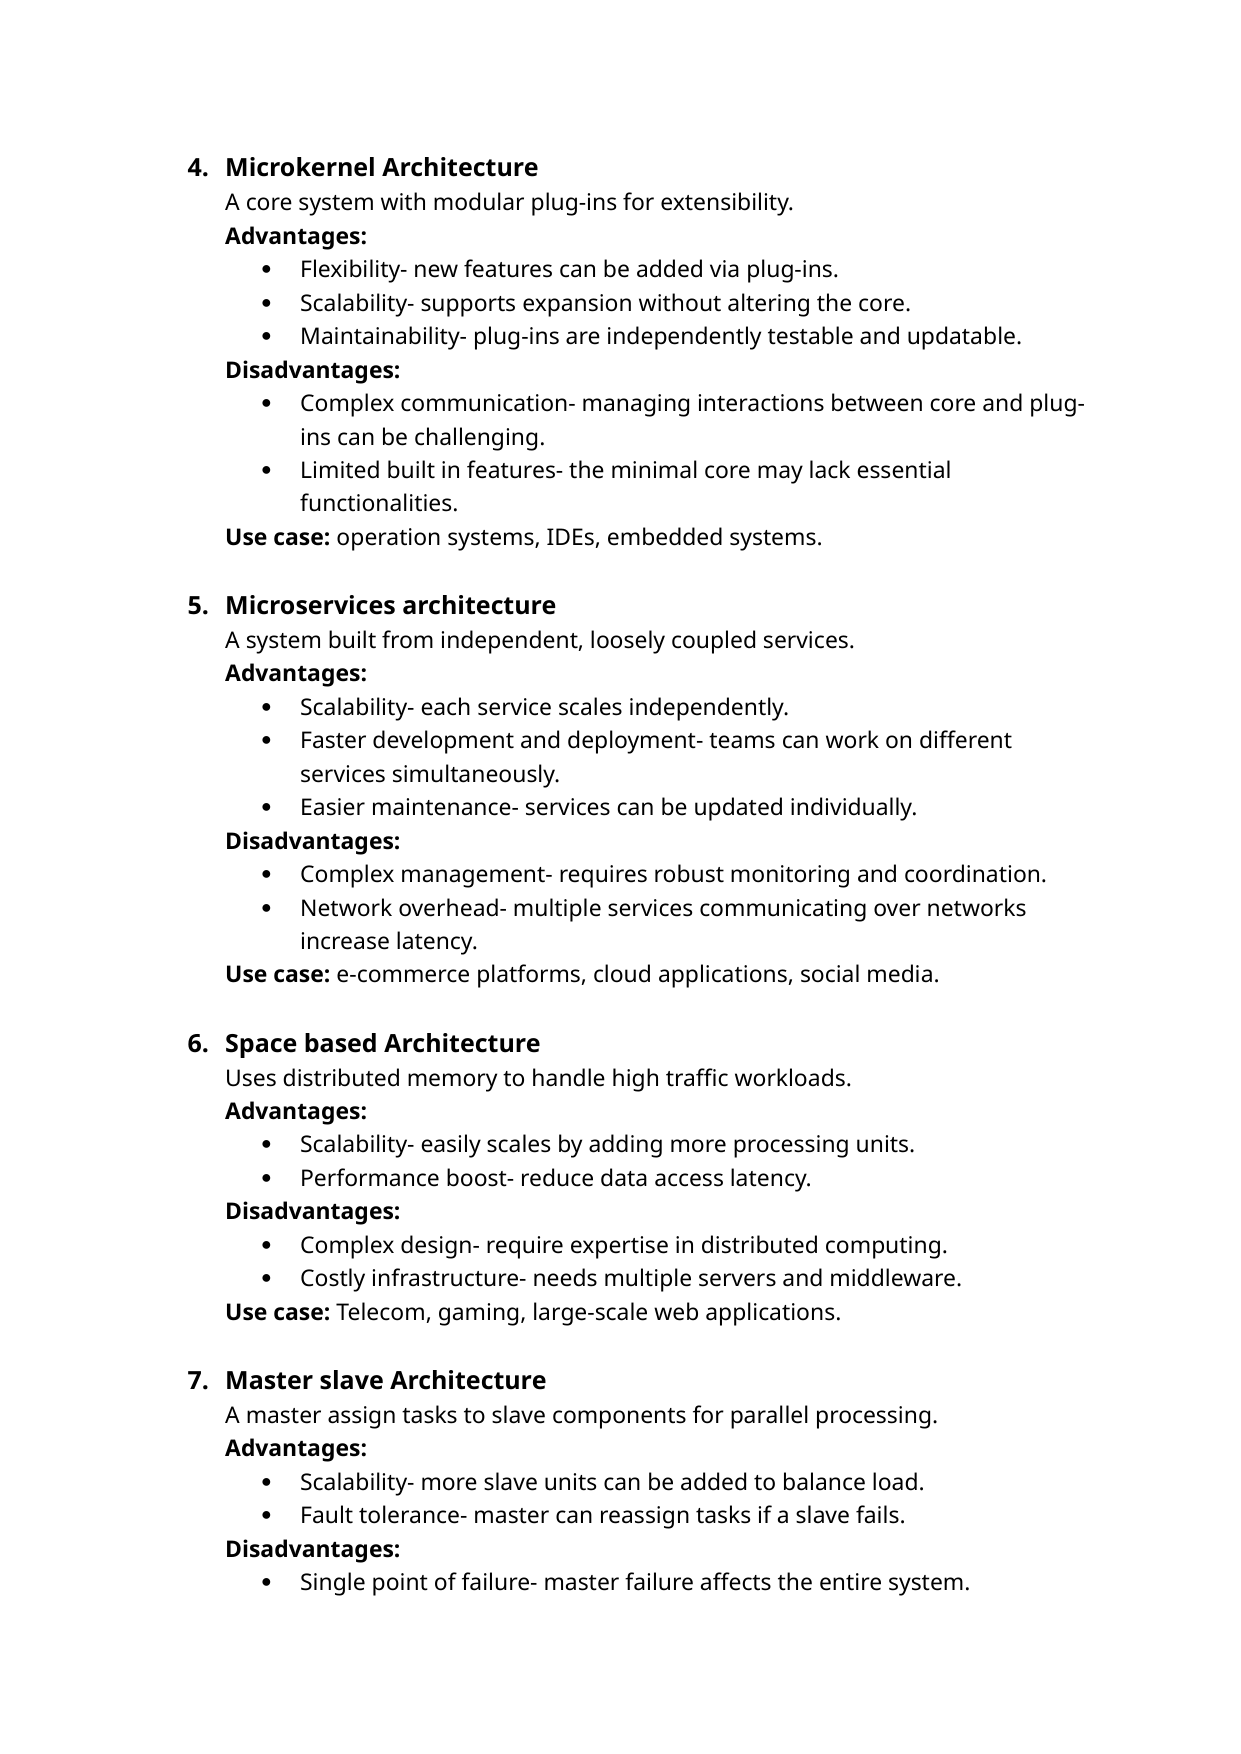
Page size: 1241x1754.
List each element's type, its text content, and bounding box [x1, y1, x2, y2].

list A system built from independent, loosely coupled services. [225, 624, 1090, 655]
list Easier maintenance- services can be updated individually. [262, 791, 1090, 822]
list Space based Architecture [187, 1025, 1090, 1059]
list Microkernel Architecture [187, 150, 1090, 184]
list Advantages: [225, 220, 1090, 251]
list Uses distributed memory to handle high traffic workloads. [225, 1062, 1090, 1093]
list Scalability- supports expansion without altering the core. [262, 287, 1090, 318]
list Complex design- require expertise in distributed computing. [262, 1229, 1090, 1260]
list Disadvantages: [225, 353, 1090, 385]
list Complex management- requires robust monitoring and coordination. [262, 858, 1090, 889]
list Advantages: [225, 1432, 1090, 1463]
list Advantages: [225, 1095, 1090, 1126]
list Microservices architecture [187, 588, 1090, 622]
list Advantages: [225, 657, 1090, 689]
list Faster development and deployment- teams can work on different services simultaneously. [262, 724, 1090, 789]
list Scalability- each service scales independently. [262, 691, 1090, 722]
list Maintainability- plug-ins are independently testable and updatable. [262, 320, 1090, 351]
list Disadvantages: [225, 1533, 1090, 1564]
list Use case: e-commerce platforms, cloud applications, social media. [225, 958, 1090, 989]
list Scalability- easily scales by adding more processing units. [262, 1128, 1090, 1160]
list A core system with modular plug-ins for extensibility. [225, 186, 1090, 218]
list Limited built in features- the minimal core may lack essential functionalities. [262, 454, 1090, 518]
list Costly infrastructure- needs multiple servers and middleware. [262, 1262, 1090, 1293]
list Fault tolerance- master can reassign tasks if a slave fails. [262, 1499, 1090, 1530]
list A master assign tasks to slave components for parallel processing. [225, 1399, 1090, 1430]
list Performance boost- reduce data access latency. [262, 1162, 1090, 1193]
list Disadvantages: [225, 1195, 1090, 1227]
list Flexibility- new features can be added via plug-ins. [262, 253, 1090, 284]
list Use case: Telecom, gaming, large-scale web applications. [225, 1296, 1090, 1327]
list Scalability- more slave units can be added to balance load. [262, 1466, 1090, 1497]
list Master slave Architecture [187, 1362, 1090, 1397]
list Use case: operation systems, IDEs, embedded systems. [225, 521, 1090, 552]
list Disadvantages: [225, 824, 1090, 856]
list Network overhead- multiple services communicating over networks increase latency. [262, 891, 1090, 956]
list Complex communication- managing interactions between core and plug-ins can be challenging. [262, 387, 1090, 452]
list Single point of failure- master failure affects the entire system. [262, 1566, 1090, 1597]
